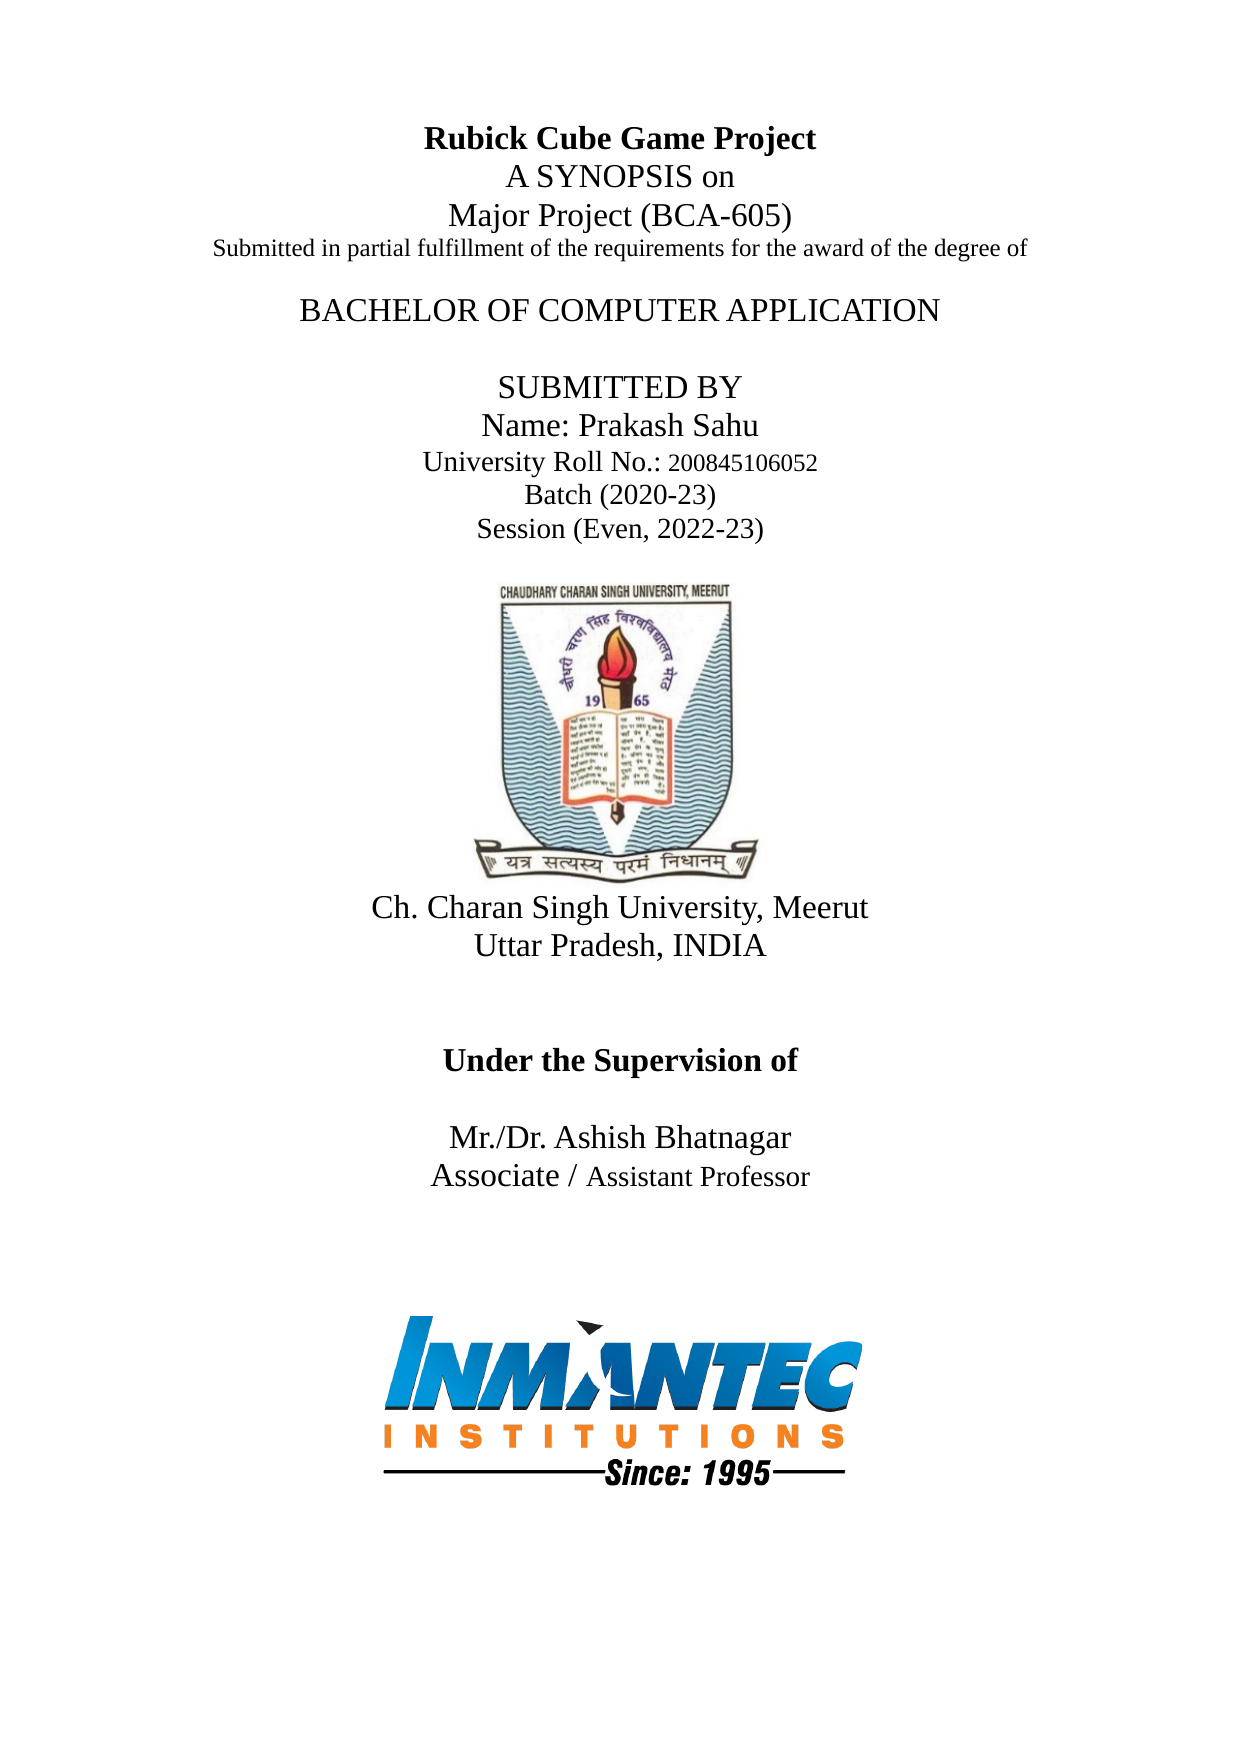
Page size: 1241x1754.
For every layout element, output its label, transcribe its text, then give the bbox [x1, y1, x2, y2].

text Batch (2020-23) [118, 477, 1122, 511]
text A SYNOPSIS on [118, 156, 1122, 195]
picture [472, 582, 769, 888]
text Rubick Cube Game Project [118, 118, 1122, 156]
text Submitted in partial fulfillment of the requirements for the award of the degree of [118, 233, 1122, 262]
text Name: Prakash Sahu [118, 406, 1122, 444]
text Associate / Assistant Professor [118, 1156, 1122, 1194]
text Uttar Pradesh, INDIA [118, 926, 1122, 964]
text Major Project (BCA-605) [118, 195, 1122, 233]
text SUBMITTED BY [118, 367, 1122, 406]
text Mr./Dr. Ashish Bhatnagar [118, 1117, 1122, 1156]
text University Roll No.: 200845106052 [118, 444, 1122, 477]
text Under the Supervision of [118, 1002, 1122, 1079]
text Session (Even, 2022-23) [118, 511, 1122, 544]
text Ch. Charan Singh University, Meerut [118, 887, 1122, 926]
text BACHELOR OF COMPUTER APPLICATION [118, 291, 1122, 329]
picture [378, 1308, 863, 1503]
